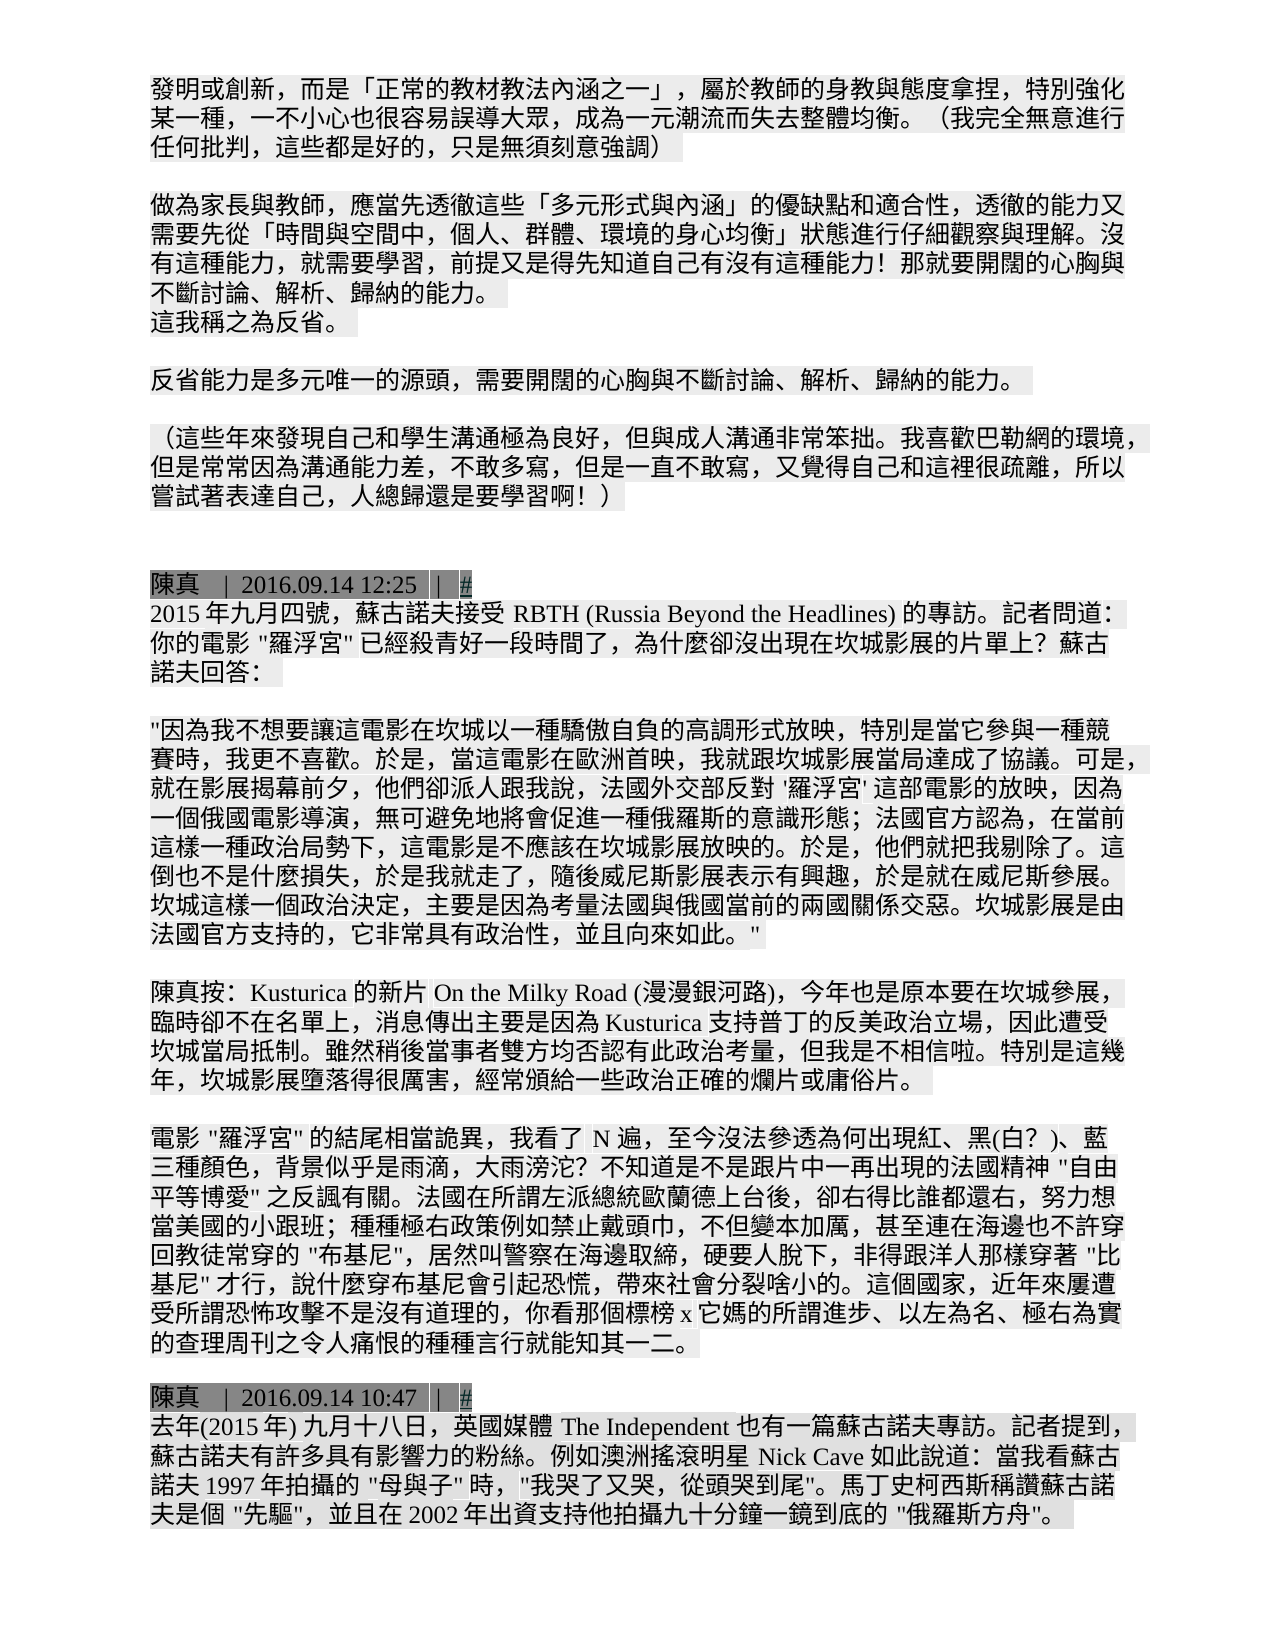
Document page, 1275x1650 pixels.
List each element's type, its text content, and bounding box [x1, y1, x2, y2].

text 教育的多元與一元 我認識許多認真為教育多元努力的人，有的在國家教育制度內，有的在各種實驗小學與自學，都很敬佩他們。 教育和萬事萬物一樣，會隨著時間的流轉，在空間的文化釀造裡，跟隨著人群產生質變與形變。 當國家制式教育盛行為主流時，只跟著喊國家普及教育好。當實驗與公辦民營、自學教育盛行為主流時，也只會跟著喊好，毫無任何檢視與反省，才是真正的一元化教育控制。 國家教育本來就只是一種基礎教育制度，執行目的是便宜、人人讀得起，但是法條並不能直接教導學生，面對學生的是教師，教師專業與教材教法才是多元的契機。 國家教育只管兼容並蓄，條列各種核心概念與目標，例如：「教育的目的是培育健全的人格，所謂健全的人格是指一個人身心兩方面的價值觀，能達到個性、群性，自然環境之間的均衡狀態。」國家教育目標設定的應該是「普世價值的概念層面」，不是實踐層面，不會有所謂的鬆綁問題。而這個所謂的普世價值概念，需要再往下層解釋，解釋的範圍，在國家層級仍然是概念性、原則性的，而不是能力指標那樣瑣碎。 能力指標應該存在教師的內心，是對整體教材教法的一張立體3D大網絡，是教師有能力認知且架構的，並且因此能編纂出真正實踐於課堂上的教材教法。 所謂的課本是一種教材，所謂的自主與翻轉是一種教法。 換句話說，教材包含了所有的時間與空間材料，包括歷史與生活文化。教法包含了教師的身教與態度，學生的天賦與個別差異，師生互動的一切。 這叫做教師專業。 貼近學生的實務教師需要視學生狀況與本地環境、社會動態，在核心概念與目標下編纂合宜的教材教法，教材教法本來就是完全自由自主的，解嚴後從來沒有限制過。例如：同學年的班級之間無須統一課本，無須統一定期測驗卷的題目與時間、次數。只是這個原則很少被實踐過，學校的內規（家長與行政與同儕整體結構）迫使同年級教師一定要「統一所有」，產生不同班級學生卻須統一教材、不同教學方法卻須統一評量的怪事。 孩子天賦與習性不同，教師天賦、習性當然也不同，因此教出來的本來就很多元。教師本來就有能力與權力剪裁、增添、拋棄改用、創作各種教材教法（包括課本甚至不用課本），國家教育很早就立法了，是教師與家長不知道？還是教師與家長做不到？ 因為這樣的原因而去追逐華德福、實驗教育、自學等等體制外教育，真的能解決「一元」的問題？還是，只不過是從某一種自我限制的一元，跳坑到另一種主流一元？（追求體制外學習當然還有其他許多原因，例如理想性或被迫，不只是這一種，在此不多述）。 家長說教師沒能力，教師說家長限制我，包括升學考試、讀書學歷等等。然而政治解嚴之後，思想跟著奔放，教育就再也不是國家的問題。這些年跳來跳去，教育最大的問題是教師與家長都不能從大觀的角度著眼，去看台灣相對於這個世界來說，整體教育為甚麼需要多元？怎樣才叫做多元？所以如何做到多元？如何能從概念目標、綱要、一直落實到最底層實務的教室教材教法，通通把每一條線都能連結到「時間與空間中，個人、群體、環境的身心均衡」，形成一個疏而不漏的人生價值網絡。 這就是教育與教師專業，要能看得清晰，拉得綿密，卻又使個別學生自然切入生活中學習。 教育並不只是從外層表相形式來分類國家或實驗，重要的是內涵的概念、原則、教材教法。 例如：認為所有人天賦完全相同，或是認為每個人天賦都不一樣的教育，就完全是兩種教育走向。菁英教育與普及化教育也完全是兩種目標走向，唯物與唯心為主價值的教育更是相反走向。 台灣選擇哪一種？還是調和幾種來搭配？還是隨大家的意思沒有任何共識（請注意這不是國家能規定的，只能是共識，規定是沒有意義的，因為執行教育的是個人，不是法律。但是國家有責任整理出人民的共識，讓大家知道台灣的教育在人格上是哪些種類的走向，所以在生活上對我、對群、對環境產生哪些影響？我個人又如何應對？）連這麼上層的核心概念與目標都沒有說清楚講明白，後面根本就是混水摸魚，各說各話，沒有任何原則，大家也搞不清楚，彼此在這塊土地上到底如何教育孩子，各自又如何相處而不誤會。 這是多元更深層的內涵，多元不是只有形式。 所有的教育形式與內涵都有優缺點，都可能在某一點上適合某些人卻限制某些人，而國家教育與實驗教育也都是如此。不應該也不可能設限所有人「都用某種形式或內涵來受教育」，這是國家教育和實驗教育都應該常態存在的原因。或者，我們不需要用「實驗教育」這麼不合宜的名詞，換成小眾教育這一類比較不容易被字面誤解的詞教為恰當。而所謂的自由、自主、翻轉這一類名詞與內涵，其實「本來就包含在教育學習之內」，並不是發明或創新，而是「正常的教材教法內涵之一」，屬於教師的身教與態度拿捏，特別強化某一種，一不小心也很容易誤導大眾，成為一元潮流而失去整體均衡。（我完全無意進行任何批判，這些都是好的，只是無須刻意強調） 做為家長與教師，應當先透徹這些「多元形式與內涵」的優缺點和適合性，透徹的能力又需要先從「時間與空間中，個人、群體、環境的身心均衡」狀態進行仔細觀察與理解。沒有這種能力，就需要學習，前提又是得先知道自己有沒有這種能力！那就要開闊的心胸與不斷討論、解析、歸納的能力。 這我稱之為反省。 反省能力是多元唯一的源頭，需要開闊的心胸與不斷討論、解析、歸納的能力。 （這些年來發現自己和學生溝通極為良好，但與成人溝通非常笨拙。我喜歡巴勒網的環境，但是常常因為溝通能力差，不敢多寫，但是一直不敢寫，又覺得自己和這裡很疏離，所以嘗試著表達自己，人總歸還是要學習啊！） [150, 75, 1125, 511]
text 去年(2015年) 九月十八日，英國媒體 The Independent 也有一篇蘇古諾夫專訪。記者提到，蘇古諾夫有許多具有影響力的粉絲。例如澳洲搖滾明星 Nick Cave 如此說道：當我看蘇古諾夫1997年拍攝的 "母與子" 時，"我哭了又哭，從頭哭到尾"。馬丁史柯西斯稱讚蘇古諾夫是個 "先驅"，並且在2002年出資支持他拍攝九十分鐘一鏡到底的 "俄羅斯方舟"。 另外，俄羅斯總統普丁也保證會幫忙籌措資金拍攝 "浮士德"。但蘇古諾夫在這次專訪中卻宣稱，普丁並不在乎電影，"他其實也不喜歡浮士德這部電影，因為它並沒有在俄國的國家電視台上播出，而僅僅是在電影院匆匆上映了短短幾天就下片。我在俄羅斯的電影世界裏，基本上是沒有立足之地的，而且似乎永遠也不會有"。 記者說，普丁公開稱讚蘇古諾夫的 "浮士德"，但蘇古諾夫顯然不領情，並且還說 "俄羅斯的電影節只是一種政治動作，由國家所動員的一種政治操作...你在海外獲得的獎項越大，你的電影就越不受歡迎...俄羅斯並不是一個好的政治體制，我們的政治人物並不好，儘管我們有好的電影導演，有好的工程師與科學家"。 記者說，蘇古諾夫幾年前第一次來到巴黎，他非常厭惡那個城市。他說當地人傲慢無情，"餐廳與咖啡廳亂七八糟擠一堆人，大家好像都很匆忙"。他還說，巴黎的物價消費太高了。至於羅浮宮，給他的印象就是 "一個製造形象的大工廠"，"另外還有其它很多讓我受不了的事"，於是他沒多看，馬上就走了，不過，後來卻又回來了好幾趟。 記者問他，當年法國在保護羅浮宮的同時，整個歐洲卻有數百萬的人民死於烽火，難道如此在乎藝術品卻輕忽人命，不會顯得有點本末倒置嗎？蘇古諾夫回答說： "對此，我還能說些什麼呢？我只能說，藝術來自生命，從生命中得到靈感，除此之外，再也沒有別的靈感來源。藝術作品中最重要的一件事就是呈現死亡。死亡始終都存在那裏，而藝術只是繞著死亡打轉，卻無能回答有關生命與死亡的問題。藝術的目標，無非就是讓人有個心理準備，迎接終將來臨的死亡，明白自己終將一死。" [150, 1412, 1125, 1558]
text 陳真 | 2016.09.14 12:25 | # [150, 570, 1125, 599]
text 陳真 | 2016.09.14 10:47 | # [150, 1383, 1125, 1412]
text 2015年九月四號，蘇古諾夫接受 RBTH (Russia Beyond the Headlines) 的專訪。記者問道：你的電影 "羅浮宮" 已經殺青好一段時間了，為什麼卻沒出現在坎城影展的片單上？蘇古諾夫回答： "因為我不想要讓這電影在坎城以一種驕傲自負的高調形式放映，特別是當它參與一種競賽時，我更不喜歡。於是，當這電影在歐洲首映，我就跟坎城影展當局達成了協議。可是，就在影展揭幕前夕，他們卻派人跟我說，法國外交部反對 '羅浮宮' 這部電影的放映，因為一個俄國電影導演，無可避免地將會促進一種俄羅斯的意識形態；法國官方認為，在當前這樣一種政治局勢下，這電影是不應該在坎城影展放映的。於是，他們就把我剔除了。這倒也不是什麼損失，於是我就走了，隨後威尼斯影展表示有興趣，於是就在威尼斯參展。坎城這樣一個政治決定，主要是因為考量法國與俄國當前的兩國關係交惡。坎城影展是由法國官方支持的，它非常具有政治性，並且向來如此。" 陳真按：Kusturica 的新片On the Milky Road (漫漫銀河路)，今年也是原本要在坎城參展，臨時卻不在名單上，消息傳出主要是因為Kusturica 支持普丁的反美政治立場，因此遭受坎城當局抵制。雖然稍後當事者雙方均否認有此政治考量，但我是不相信啦。特別是這幾年，坎城影展墮落得很厲害，經常頒給一些政治正確的爛片或庸俗片。 電影 "羅浮宮" 的結尾相當詭異，我看了 N 遍，至今沒法參透為何出現紅、黑(白？)、藍三種顏色，背景似乎是雨滴，大雨滂沱？不知道是不是跟片中一再出現的法國精神 "自由平等博愛" 之反諷有關。法國在所謂左派總統歐蘭德上台後，卻右得比誰都還右，努力想當美國的小跟班；種種極右政策例如禁止戴頭巾，不但變本加厲，甚至連在海邊也不許穿回教徒常穿的 "布基尼"，居然叫警察在海邊取締，硬要人脫下，非得跟洋人那樣穿著 "比基尼" 才行，說什麼穿布基尼會引起恐慌，帶來社會分裂啥小的。這個國家，近年來屢遭受所謂恐怖攻擊不是沒有道理的，你看那個標榜x它媽的所謂進步、以左為名、極右為實的查理周刊之令人痛恨的種種言行就能知其一二。 [150, 599, 1125, 1358]
